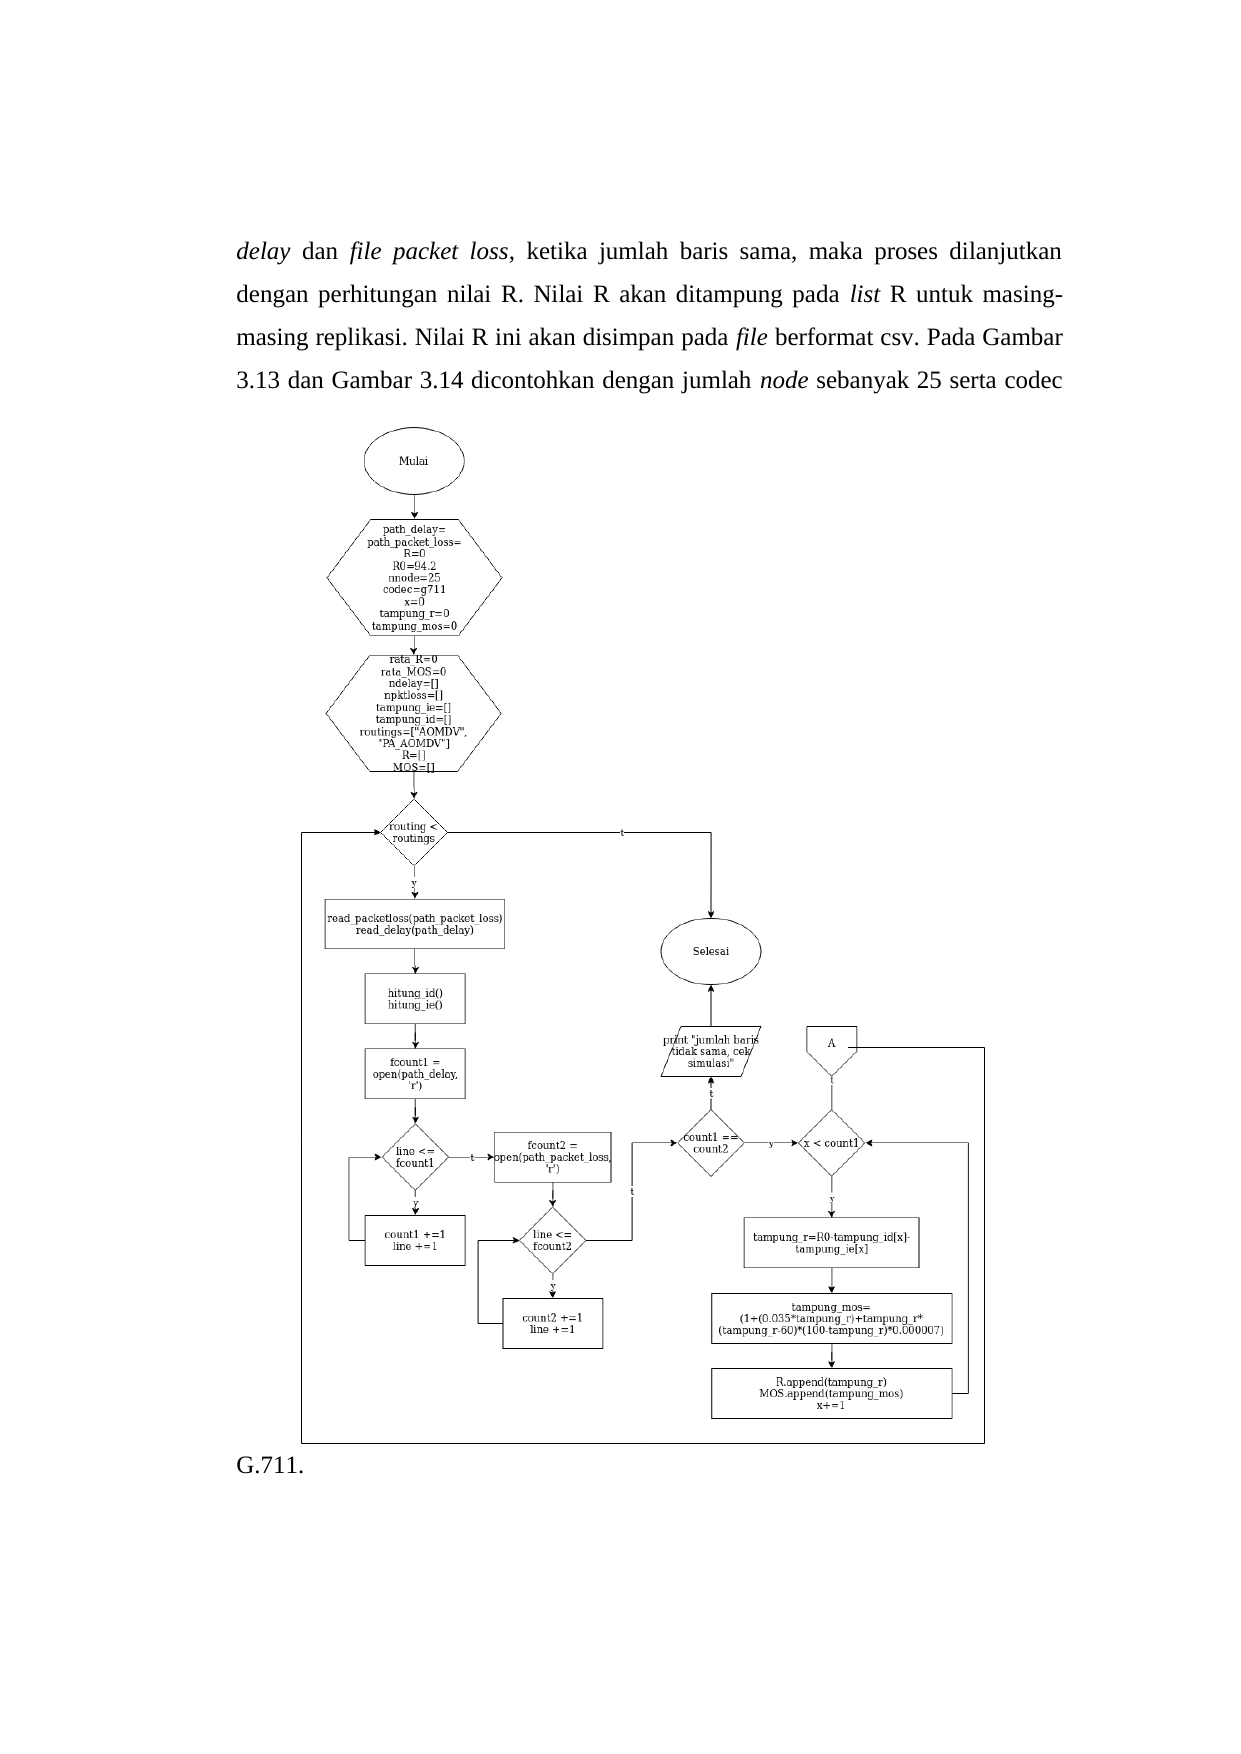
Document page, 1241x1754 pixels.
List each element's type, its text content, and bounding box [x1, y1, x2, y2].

list delay dan file packet loss, ketika jumlah baris sama, maka proses dilanjutkan dengan perhitungan nilai R. Nilai R akan ditampung pada list R untuk masing-masing replikasi. Nilai R ini akan disimpan pada file berformat csv. Pada Gambar 3.13 dan Gambar 3.14 dicontohkan dengan jumlah node sebanyak 25 serta codec G.711. [236, 236, 1063, 1479]
picture [295, 427, 992, 1451]
